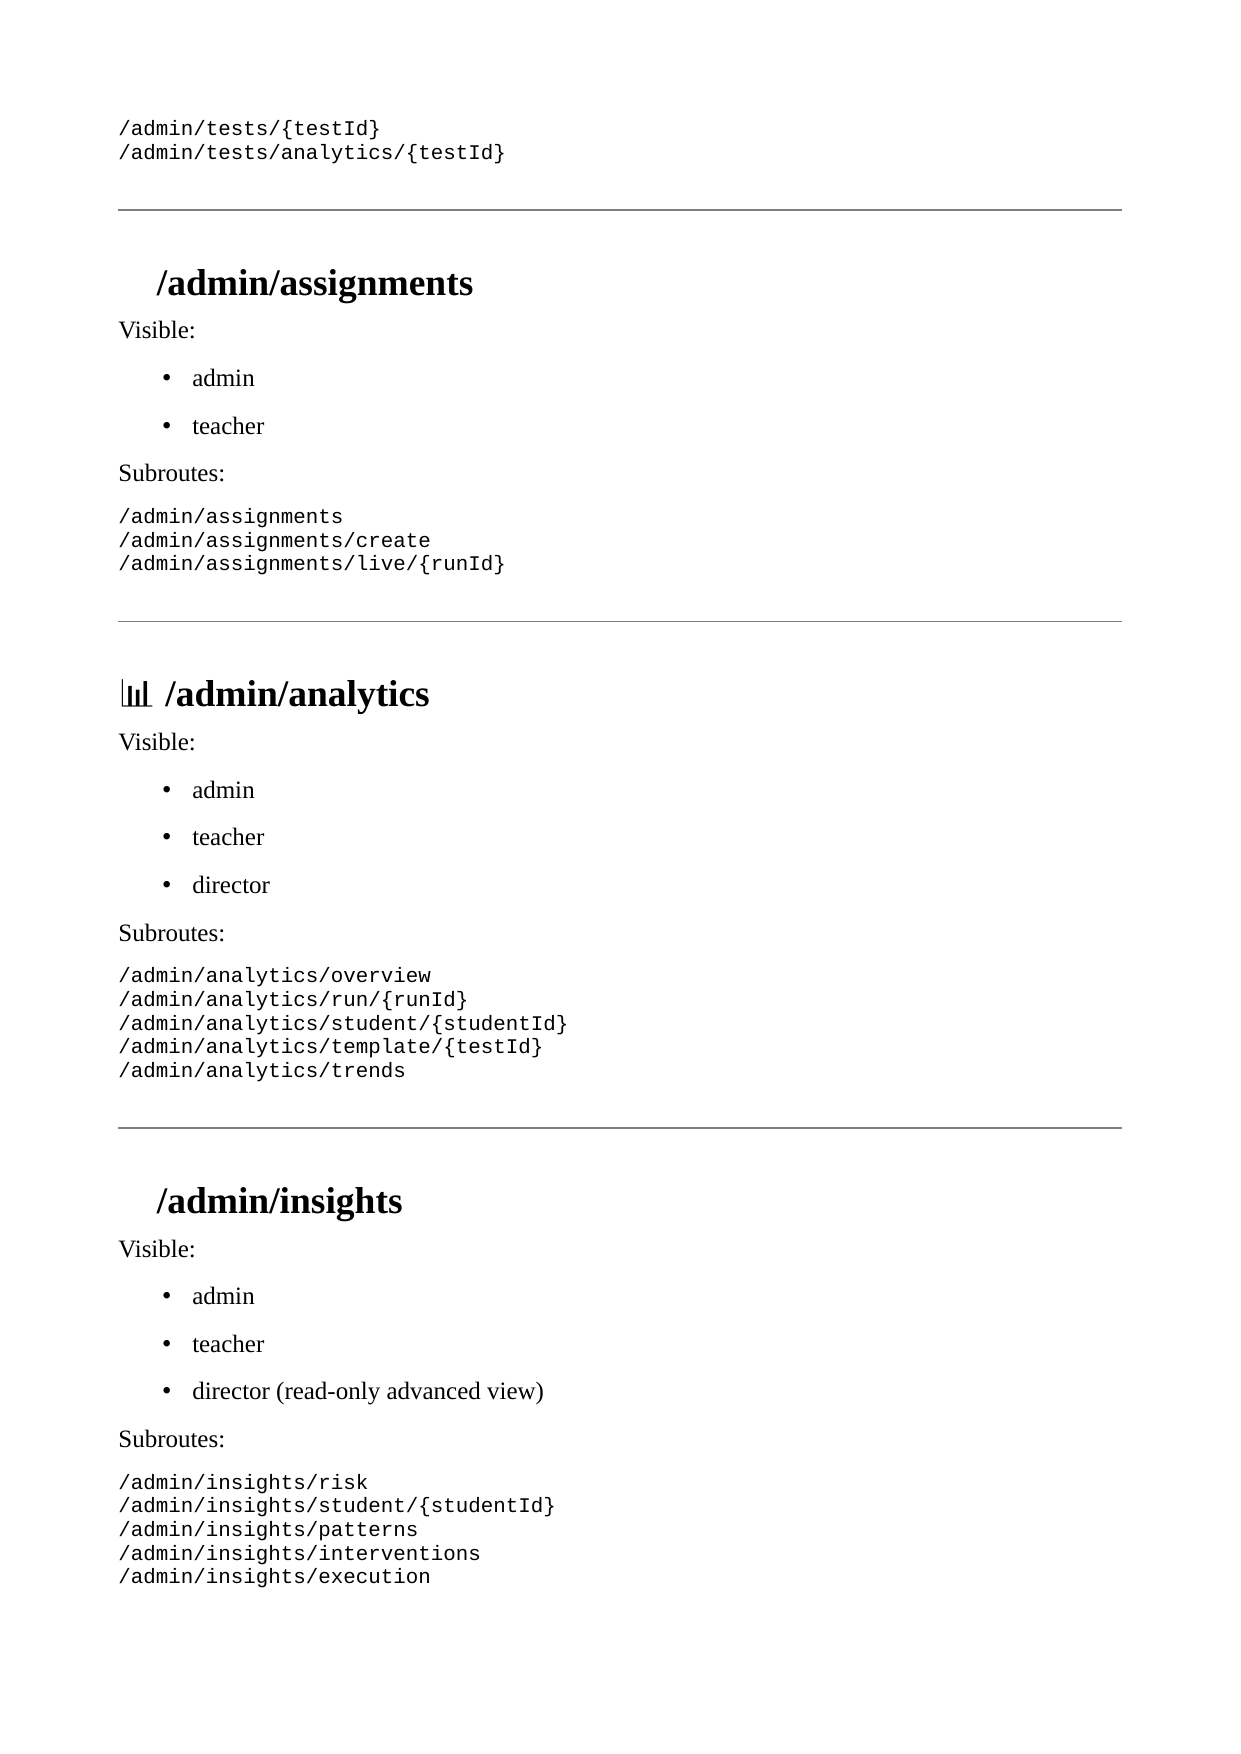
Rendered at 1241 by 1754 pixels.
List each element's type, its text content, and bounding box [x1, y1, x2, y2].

text Subroutes: [118, 1424, 1122, 1453]
text /admin/insights/interventions [118, 1543, 1122, 1566]
text /admin/analytics/template/{testId} [118, 1036, 1122, 1060]
text /admin/analytics/overview [118, 965, 1122, 989]
text /admin/insights/execution [118, 1566, 1122, 1590]
text /admin/analytics/student/{studentId} [118, 1012, 1122, 1036]
list director [162, 870, 1122, 899]
text /admin/analytics/trends [118, 1060, 1122, 1083]
text /admin/insights/patterns [118, 1519, 1122, 1543]
list admin [162, 363, 1122, 392]
text Visible: [118, 727, 1122, 756]
text /admin/insights/student/{studentId} [118, 1495, 1122, 1519]
text /admin/analytics/run/{runId} [118, 989, 1122, 1012]
list admin [162, 1281, 1122, 1310]
text Subroutes: [118, 458, 1122, 487]
text Visible: [118, 316, 1122, 344]
text Subroutes: [118, 918, 1122, 946]
subtitle 📊 /admin/analytics [118, 672, 1122, 715]
list teacher [162, 1329, 1122, 1358]
list director (read-only advanced view) [162, 1376, 1122, 1405]
subtitle 🧠 /admin/insights [118, 1178, 1122, 1221]
text /admin/assignments/live/{runId} [118, 553, 1122, 577]
text Visible: [118, 1234, 1122, 1262]
list teacher [162, 822, 1122, 851]
subtitle 📌 /admin/assignments [118, 260, 1122, 303]
list admin [162, 775, 1122, 803]
list teacher [162, 411, 1122, 439]
text /admin/insights/risk [118, 1472, 1122, 1495]
text /admin/assignments/create [118, 530, 1122, 553]
text /admin/tests/analytics/{testId} [118, 142, 1122, 165]
text /admin/assignments [118, 506, 1122, 530]
text /admin/tests/{testId} [118, 118, 1122, 142]
